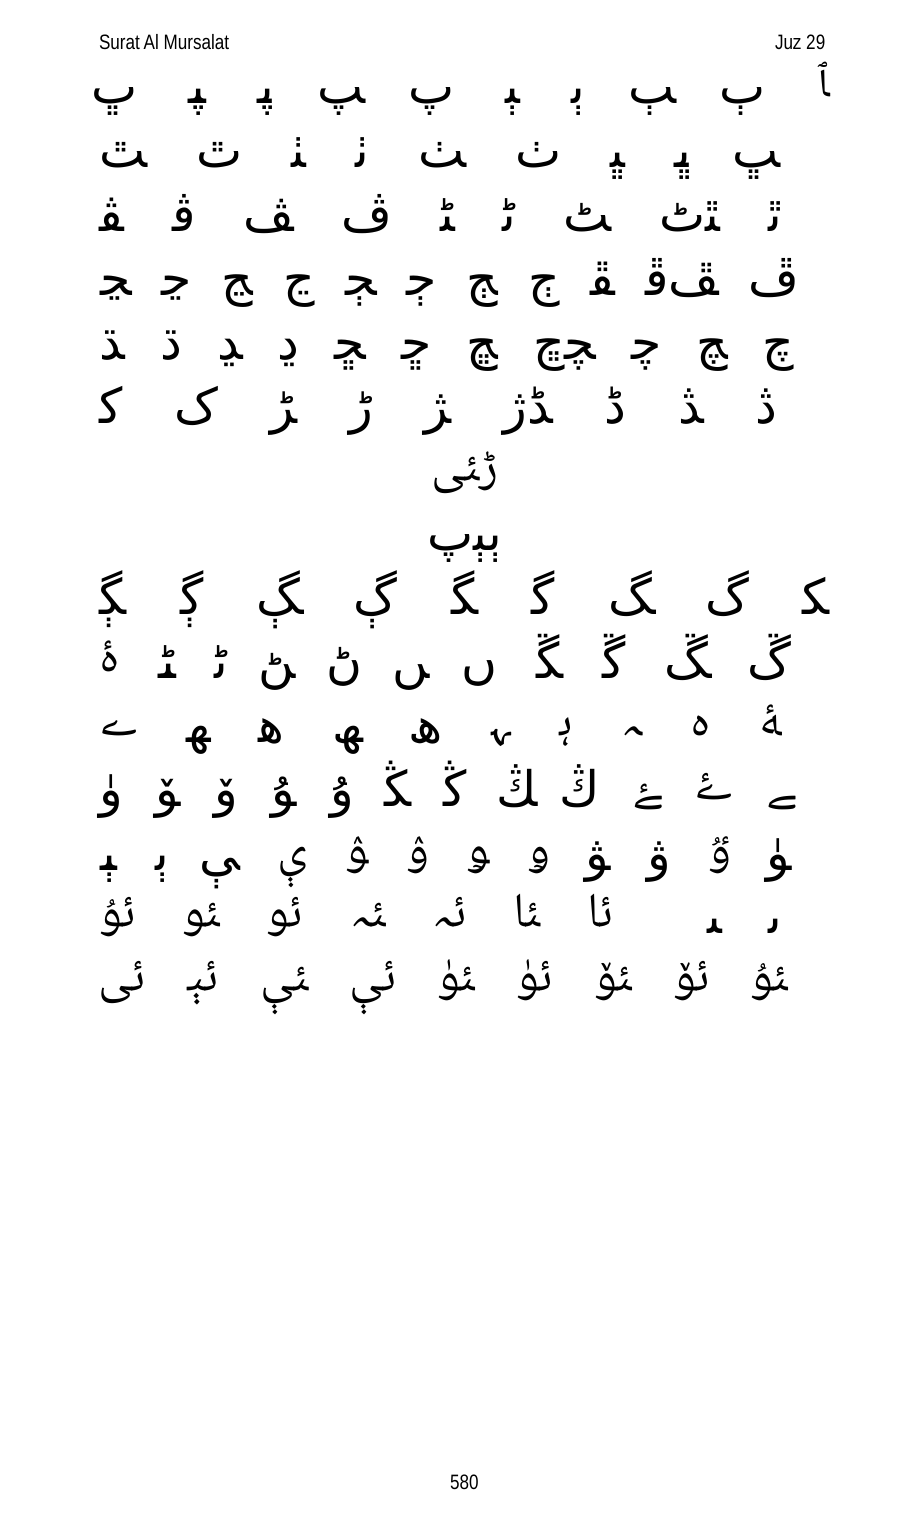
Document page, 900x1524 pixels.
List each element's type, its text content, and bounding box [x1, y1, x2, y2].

text ﮥ ﮦ ﮧ ﮨ ﮩ ﮪ ﮫ ﮬ ﮭ ﮮ [99, 698, 829, 762]
text ﮌﯺ [99, 443, 829, 507]
text ﭮ ﭯﭰ ﭱ ﭲ ﭳ ﭴ ﭵ ﭶ ﭷ ﭸ ﭹ [99, 252, 829, 315]
text ﭤ ﭥﭦ ﭧ ﭨ ﭩ ﭪ ﭫ ﭬ ﭭ [99, 188, 829, 252]
text ﮯ ﮰ ﮱ ﯓ ﯔ ﯕ ﯖ ﯗ ﯘ ﯙ ﯚ ﯛ [99, 762, 829, 826]
text ﯨ ﯩ ﯪ ﯫ ﯬ ﯭ ﯮ ﯯ ﯰ [99, 890, 829, 954]
text ﮆ ﮇ ﮈ ﮉﮊ ﮋ ﮌ ﮍ ﮎ ﮐ [99, 379, 829, 443]
text ﭔﭕﭖ [99, 507, 829, 571]
text ﮚ ﮛ ﮜ ﮝ ﮞ ﮟ ﮠ ﮡ ﮢ ﮣ ﮤ [99, 635, 829, 698]
text ﮑ ﮒ ﮓ ﮔ ﮕ ﮖ ﮗ ﮘ ﮙ [99, 571, 829, 635]
text ﭛ ﭜ ﭝ ﭞ ﭟ ﭠ ﭡ ﭢ ﭣ [99, 124, 829, 188]
text ﯜ ﯝ ﯞ ﯟ ﯠ ﯡ ﯢ ﯣ ﯤ ﯥ ﯦ ﯧ [99, 826, 829, 890]
text ﯱ ﯲ ﯳ ﯴ ﯵ ﯶ ﯷ ﯸ ﯹ [99, 954, 829, 1018]
text ﭺ ﭻ ﭼ ﭽﭾ ﭿ ﮀ ﮁ ﮂ ﮃ ﮄ ﮅ [99, 315, 829, 379]
text ﭑ ﭒ ﭓ ﭔ ﭕ ﭖ ﭗ ﭘ ﭙ ﭚ [99, 60, 829, 124]
